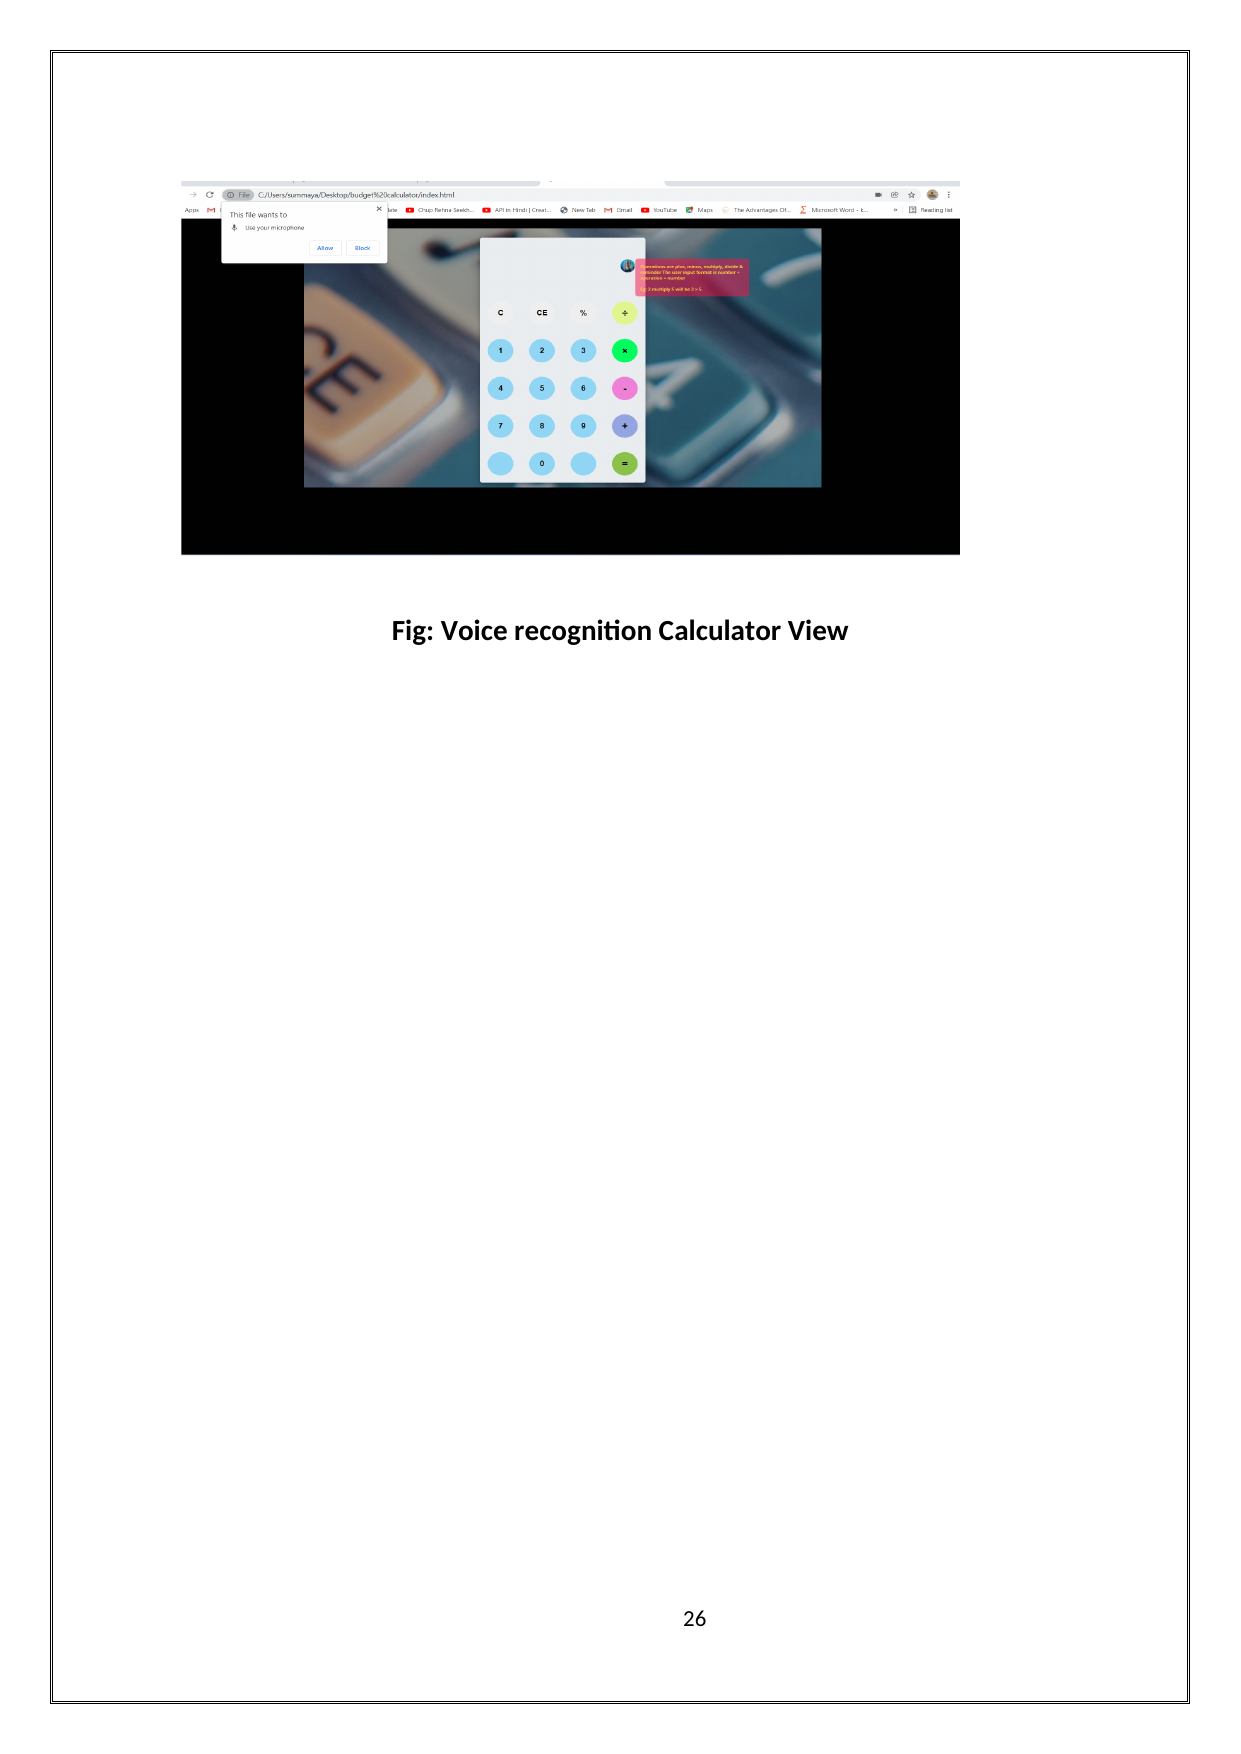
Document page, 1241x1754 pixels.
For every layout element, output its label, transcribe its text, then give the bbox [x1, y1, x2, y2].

text Fig: Voice recognition Calculator View [150, 612, 1090, 648]
